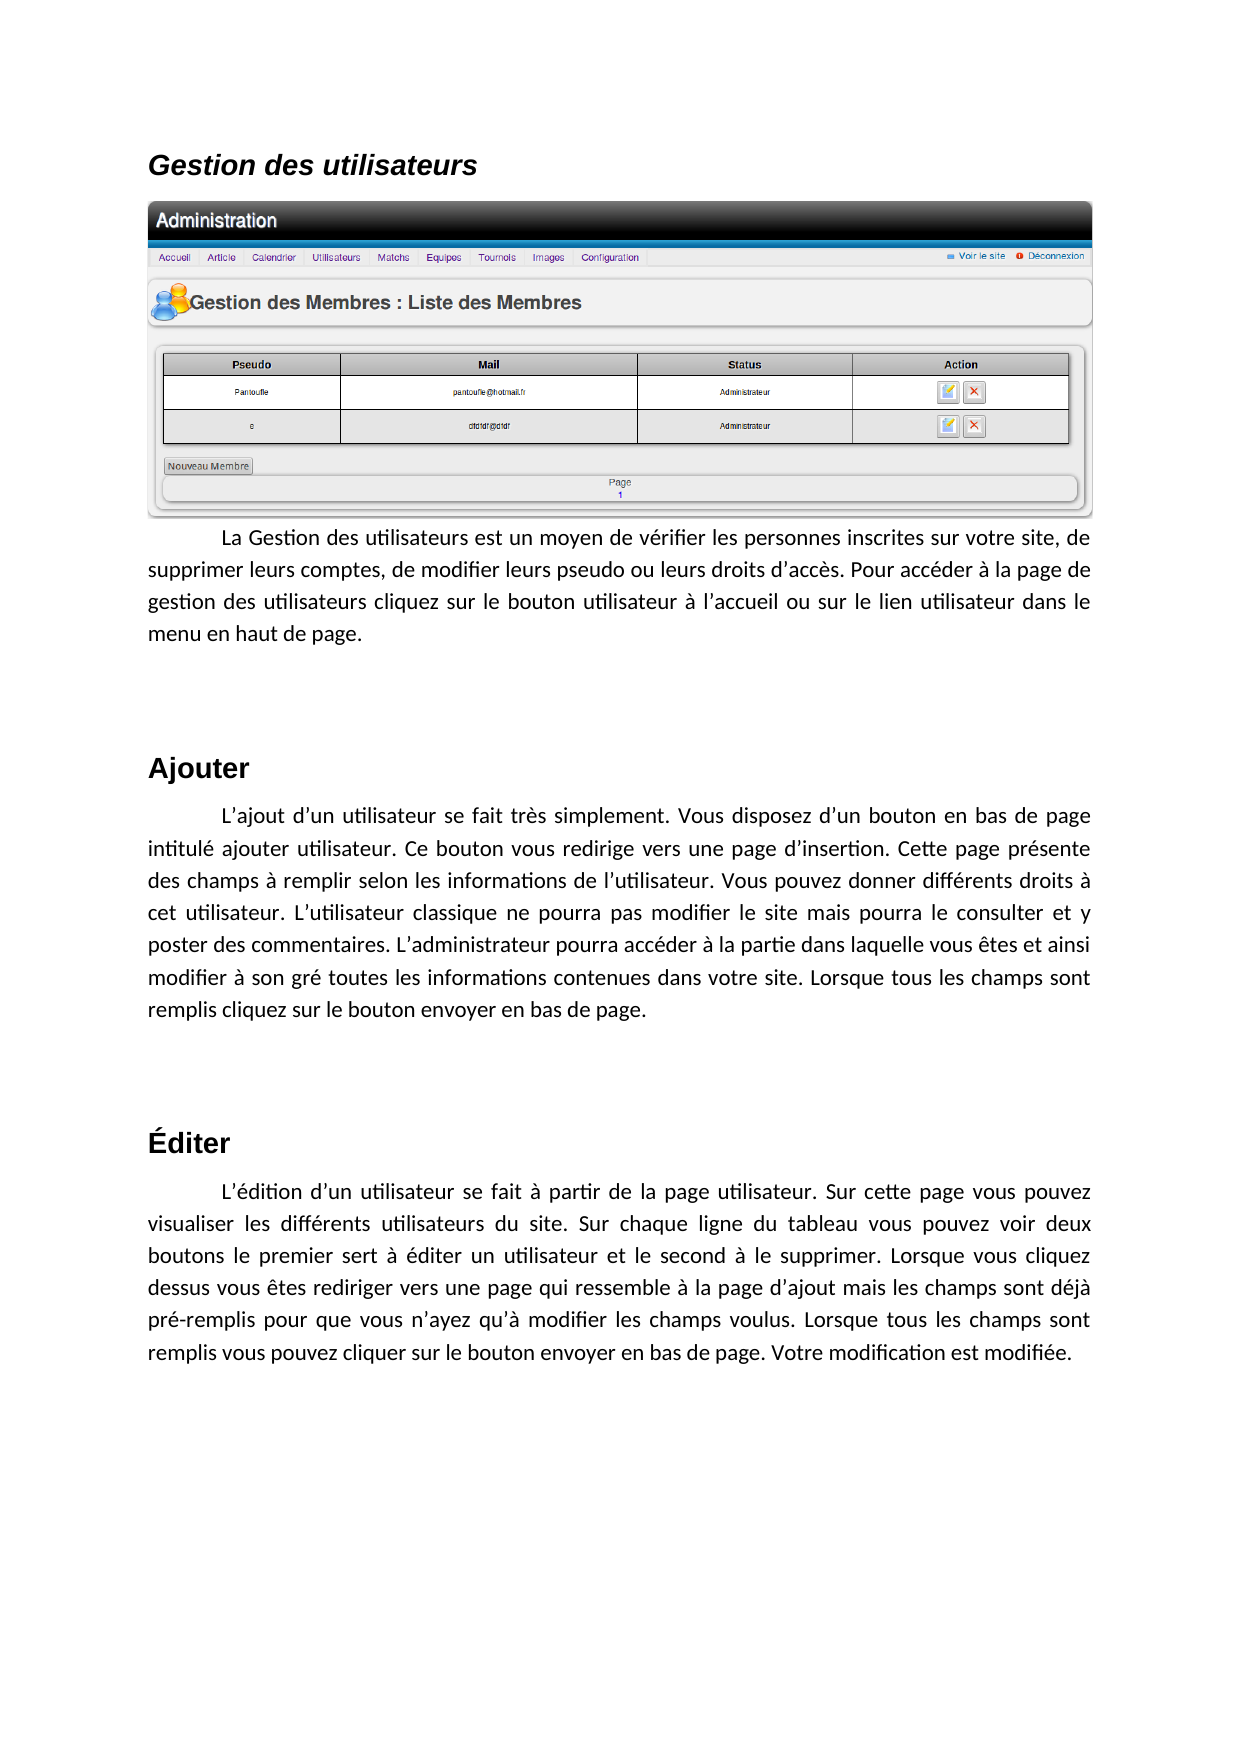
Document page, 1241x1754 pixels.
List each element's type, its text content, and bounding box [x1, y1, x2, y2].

text L’ajout d’un utilisateur se fait très simplement. Vous disposez d’un bouton en bas de page intitulé ajouter utilisateur. Ce bouton vous redirige vers une page d’insertion. Cette page présente des champs à remplir selon les informations de l’utilisateur. Vous pouvez donner différents droits à cet utilisateur. L’utilisateur classique ne pourra pas modifier le site mais pourra le consulter et y poster des commentaires. L’administrateur pourra accéder à la partie dans laquelle vous êtes et ainsi modifier à son gré toutes les informations contenues dans votre site. Lorsque tous les champs sont remplis cliquez sur le bouton envoyer en bas de page. [148, 802, 1093, 1023]
subtitle Gestion des utilisateurs [148, 148, 1093, 181]
text L’édition d’un utilisateur se fait à partir de la page utilisateur. Sur cette page vous pouvez visualiser les différents utilisateurs du site. Sur chaque ligne du tableau vous pouvez voir deux boutons le premier sert à éditer un utilisateur et le second à le supprimer. Lorsque vous cliquez dessus vous êtes rediriger vers une page qui ressemble à la page d’ajout mais les champs sont déjà pré-remplis pour que vous n’ayez qu’à modifier les champs voulus. Lorsque tous les champs sont remplis vous pouvez cliquer sur le bouton envoyer en bas de page. Votre modification est modifiée. [148, 1177, 1093, 1366]
subtitle Éditer [148, 1126, 1093, 1159]
picture [147, 201, 1093, 519]
subtitle Ajouter [148, 751, 1093, 784]
text La Gestion des utilisateurs est un moyen de vérifier les personnes inscrites sur votre site, de supprimer leurs comptes, de modifier leurs pseudo ou leurs droits d’accès. Pour accéder à la page de gestion des utilisateurs cliquez sur le bouton utilisateur à l’accueil ou sur le lien utilisateur dans le menu en haut de page. [148, 519, 1093, 648]
